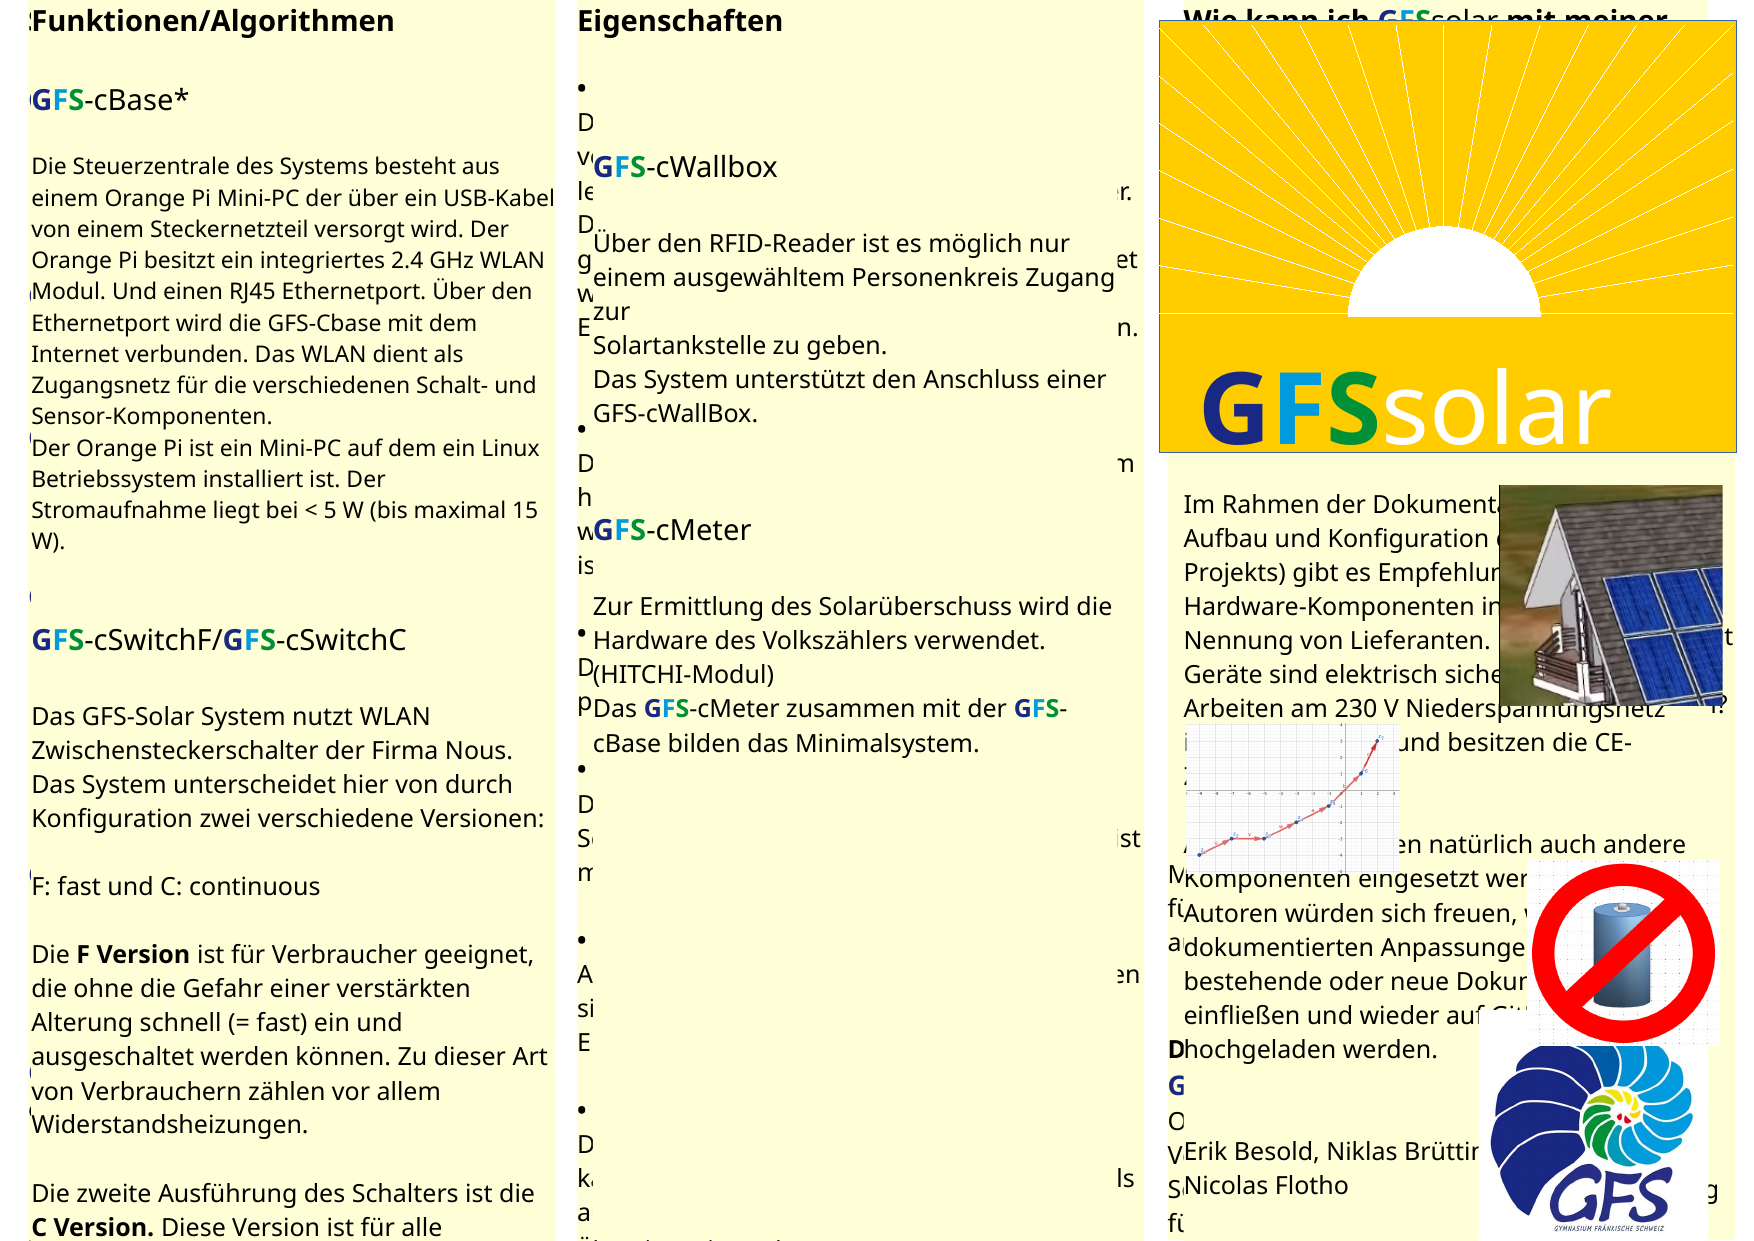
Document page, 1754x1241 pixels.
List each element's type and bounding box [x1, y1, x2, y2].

picture [1186, 723, 1400, 874]
picture [1478, 860, 1720, 1241]
picture [1499, 485, 1723, 706]
